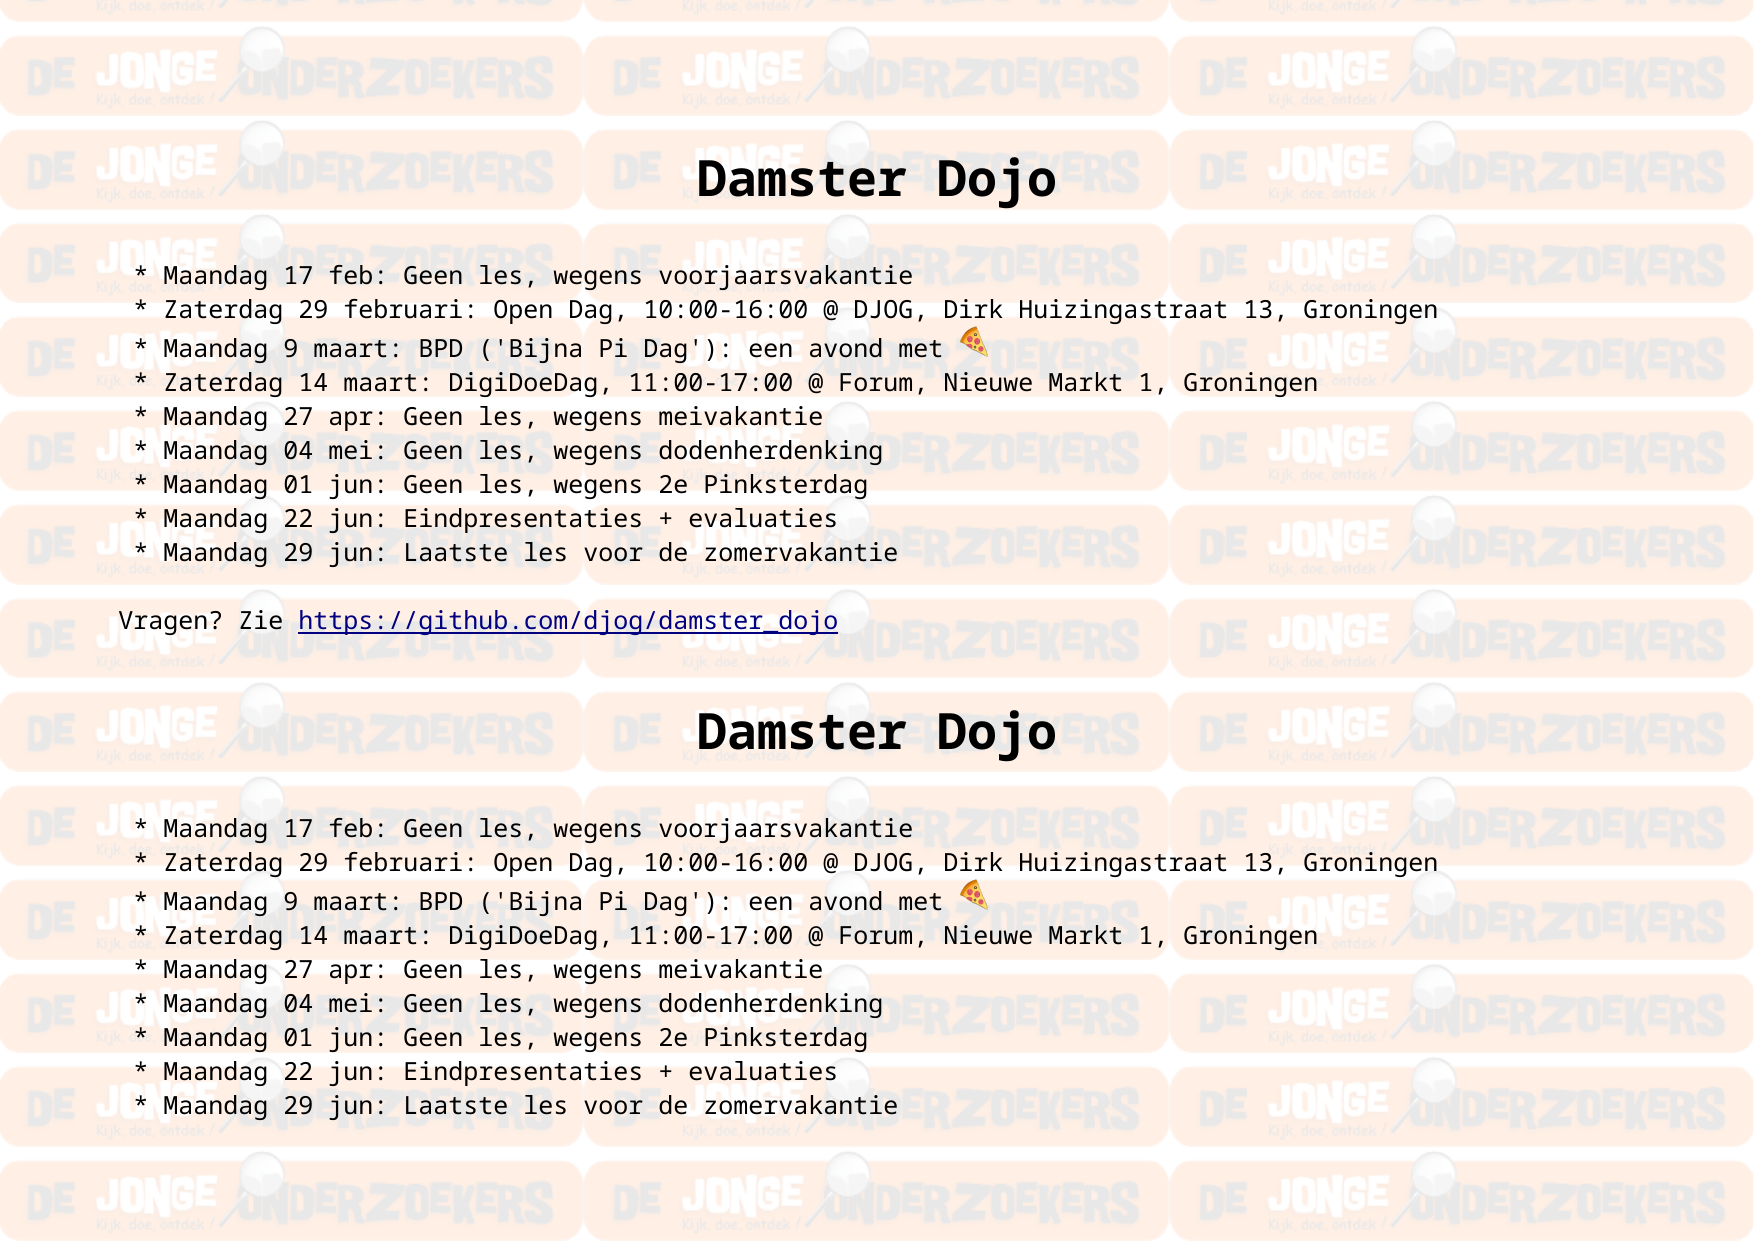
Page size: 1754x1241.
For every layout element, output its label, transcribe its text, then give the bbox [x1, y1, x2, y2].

text * Maandag 17 feb: Geen les, wegens voorjaarsvakantie [118, 258, 1635, 292]
text * Maandag 04 mei: Geen les, wegens dodenherdenking [118, 433, 1635, 467]
text * Maandag 27 apr: Geen les, wegens meivakantie [118, 951, 1635, 986]
text * Maandag 27 apr: Geen les, wegens meivakantie [118, 398, 1635, 433]
text * Maandag 29 jun: Laatste les voor de zomervakantie [118, 1088, 1635, 1122]
text * Zaterdag 29 februari: Open Dag, 10:00-16:00 @ DJOG, Dirk Huizingastraat 13, Groningen [118, 292, 1635, 326]
title Damster Dojo [118, 143, 1635, 211]
text * Maandag 01 jun: Geen les, wegens 2e Pinksterdag [118, 1019, 1635, 1054]
text * Maandag 29 jun: Laatste les voor de zomervakantie [118, 535, 1635, 569]
text Vragen? Zie https://github.com/djog/damster_dojo [118, 603, 1635, 637]
text * Maandag 01 jun: Geen les, wegens 2e Pinksterdag [118, 467, 1635, 501]
text * Maandag 04 mei: Geen les, wegens dodenherdenking [118, 986, 1635, 1019]
text * Maandag 22 jun: Eindpresentaties + evaluaties [118, 1054, 1635, 1088]
text * Zaterdag 29 februari: Open Dag, 10:00-16:00 @ DJOG, Dirk Huizingastraat 13, Groningen [118, 845, 1635, 879]
text * Maandag 9 maart: BPD ('Bijna Pi Dag'): een avond met [118, 326, 1635, 364]
text * Maandag 9 maart: BPD ('Bijna Pi Dag'): een avond met [118, 879, 1635, 917]
title Damster Dojo [118, 696, 1635, 764]
picture [958, 878, 990, 911]
text * Maandag 22 jun: Eindpresentaties + evaluaties [118, 501, 1635, 535]
picture [958, 326, 990, 358]
text * Maandag 17 feb: Geen les, wegens voorjaarsvakantie [118, 811, 1635, 845]
text * Zaterdag 14 maart: DigiDoeDag, 11:00-17:00 @ Forum, Nieuwe Markt 1, Groningen [118, 917, 1635, 951]
text * Zaterdag 14 maart: DigiDoeDag, 11:00-17:00 @ Forum, Nieuwe Markt 1, Groningen [118, 364, 1635, 398]
